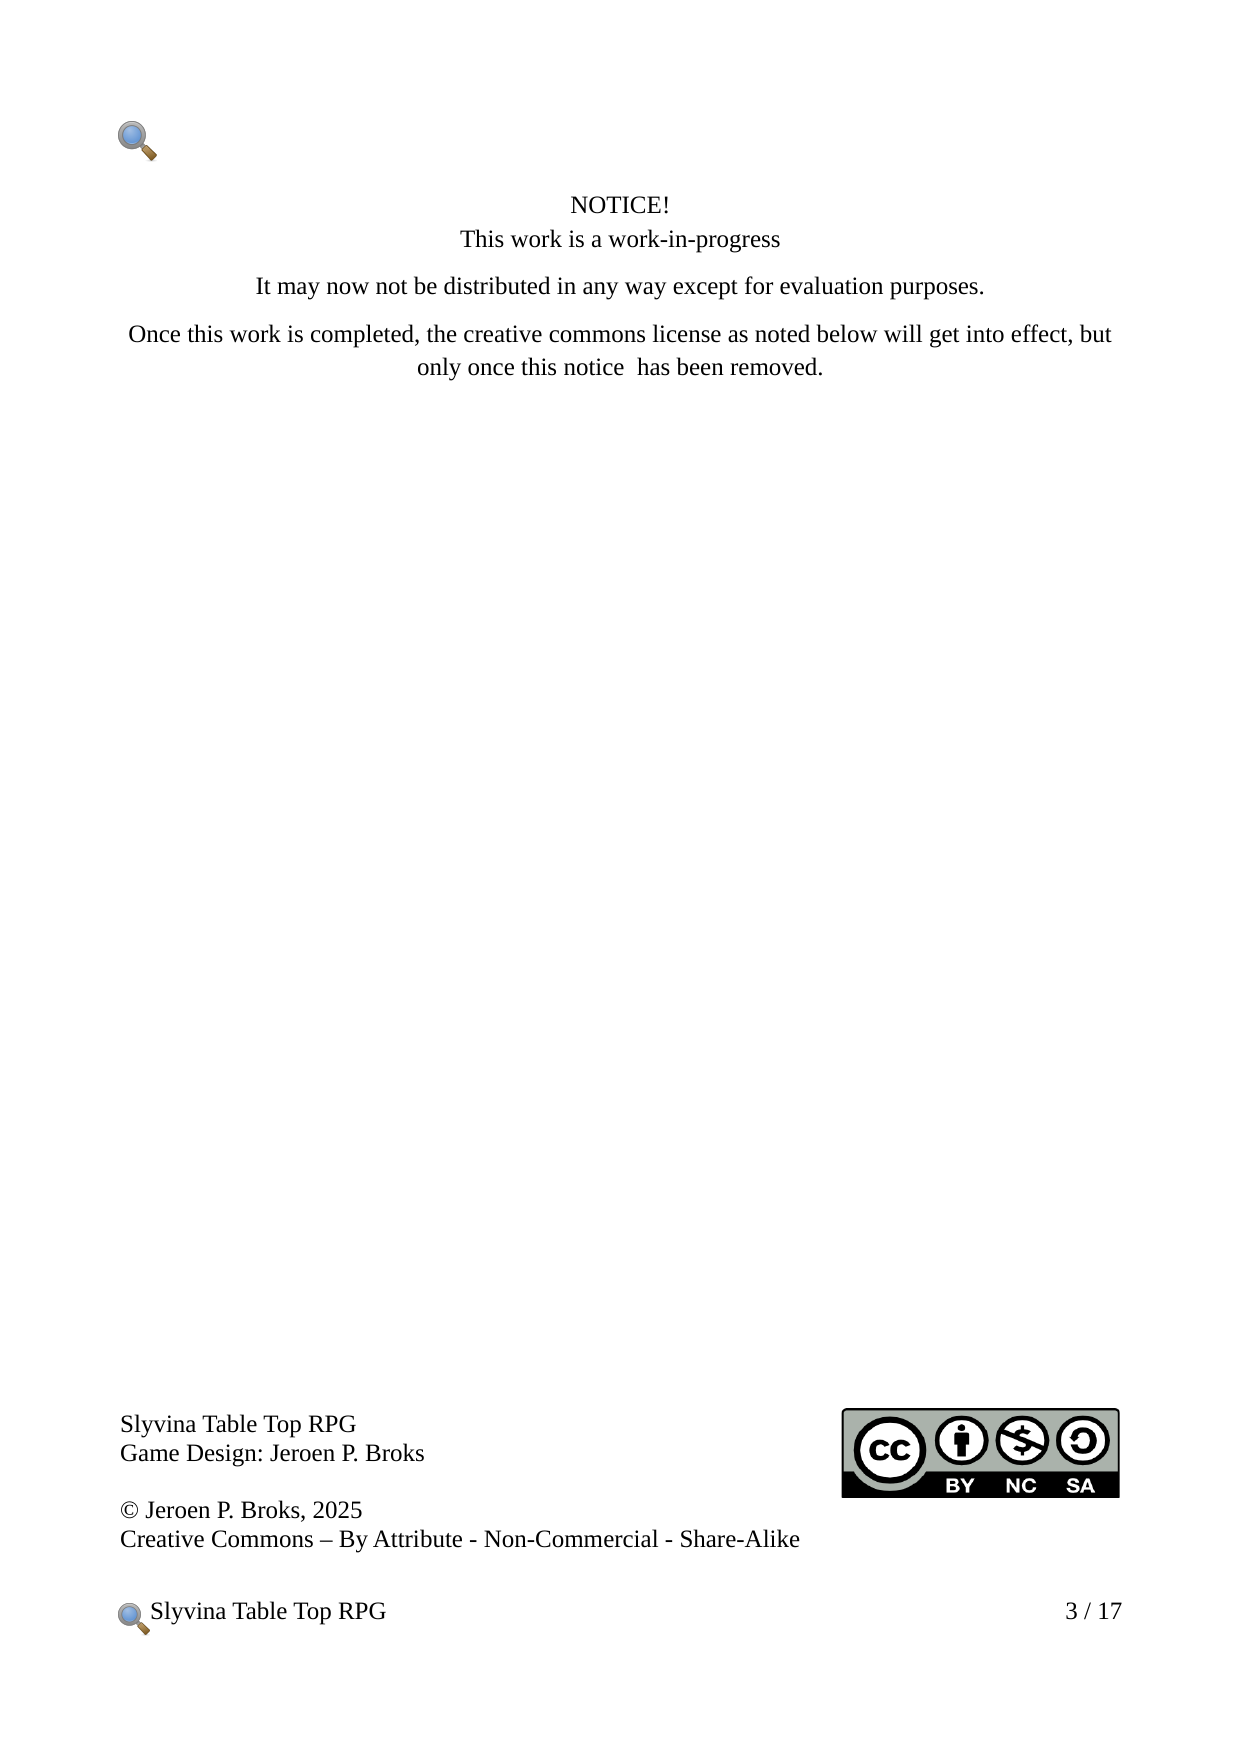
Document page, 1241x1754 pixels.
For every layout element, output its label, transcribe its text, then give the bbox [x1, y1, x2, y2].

picture [841, 1408, 1120, 1498]
text Once this work is completed, the creative commons license as noted below will get into effect, but only once this notice has been removed. [118, 319, 1122, 381]
picture [118, 1603, 150, 1636]
picture [118, 121, 158, 162]
text NOTICE! This work is a work-in-progress [118, 191, 1122, 252]
text It may now not be distributed in any way except for evaluation purposes. [118, 271, 1122, 300]
